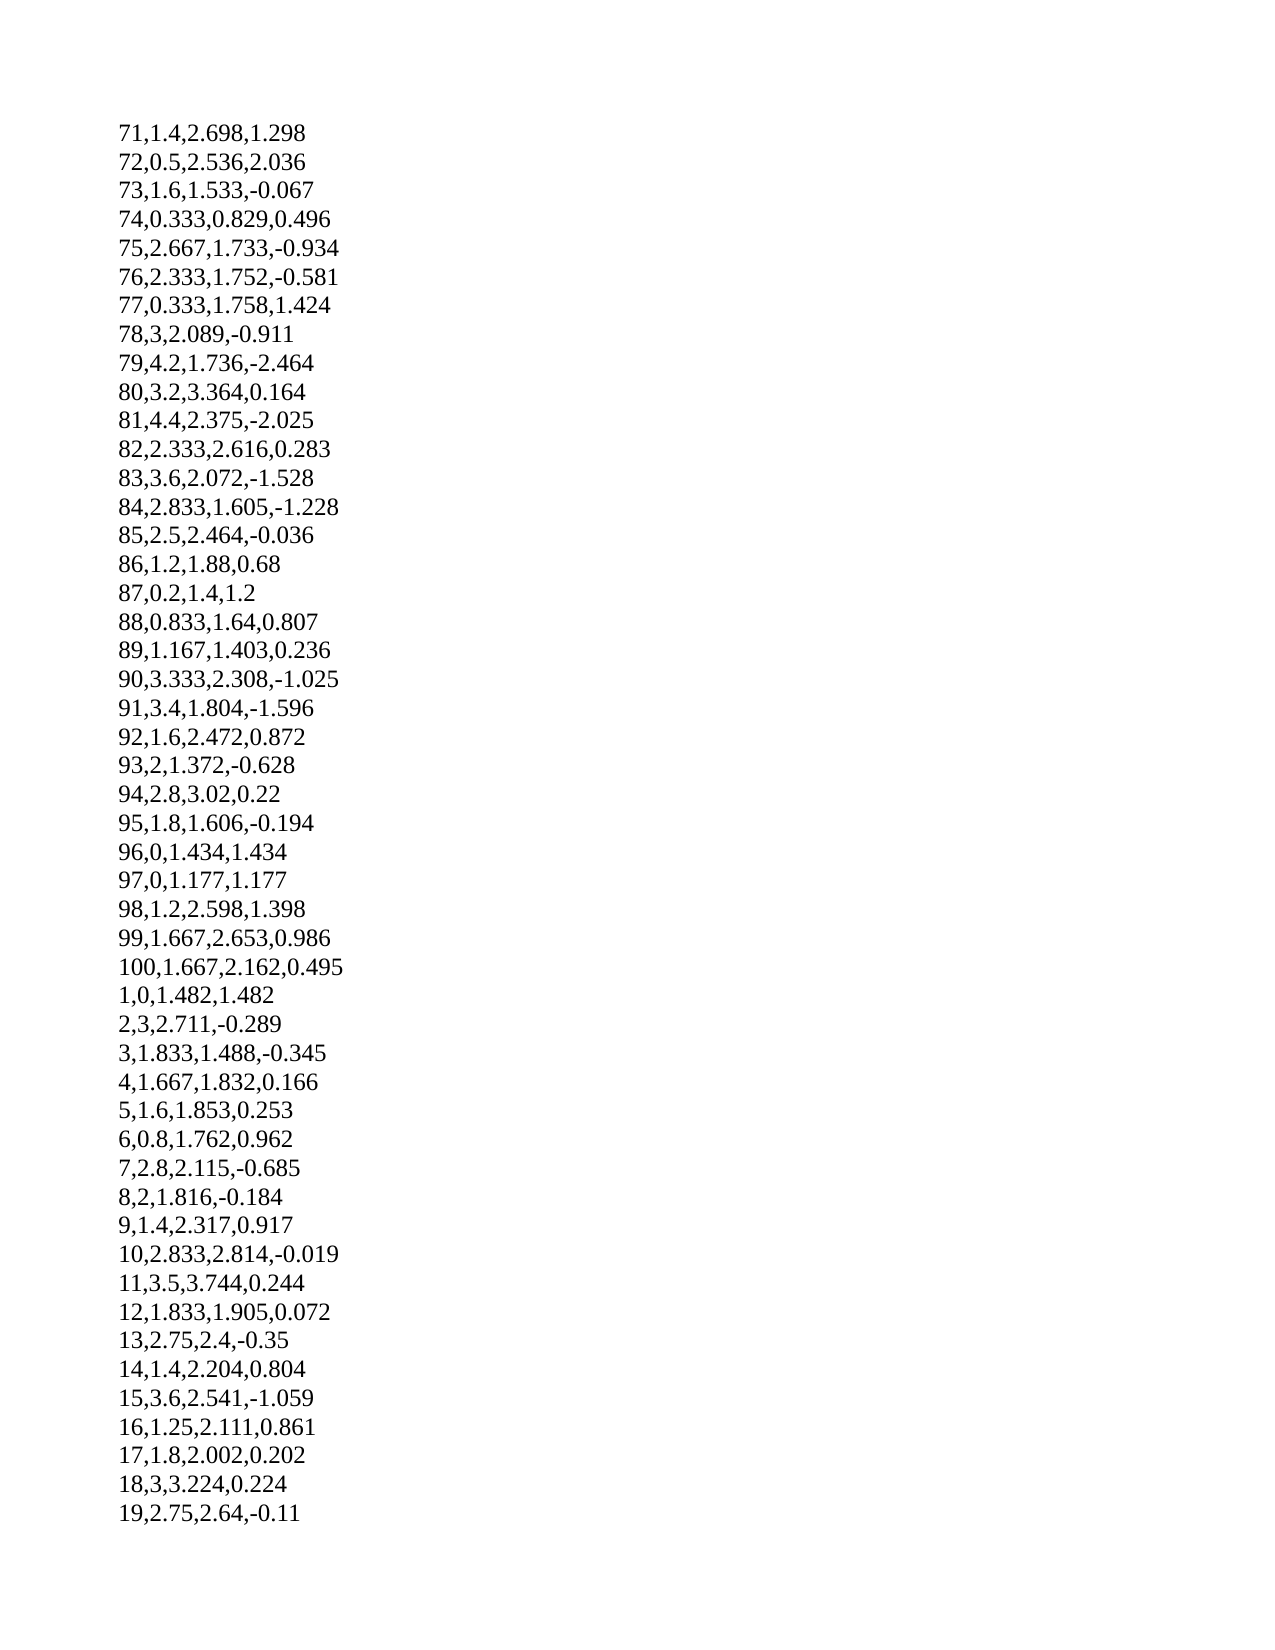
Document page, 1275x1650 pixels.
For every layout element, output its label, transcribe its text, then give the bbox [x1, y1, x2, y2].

text 94,2.8,3.02,0.22 [118, 779, 1157, 808]
text 13,2.75,2.4,-0.35 [118, 1326, 1157, 1354]
text 3,1.833,1.488,-0.345 [118, 1038, 1157, 1067]
text 9,1.4,2.317,0.917 [118, 1211, 1157, 1239]
text 10,2.833,2.814,-0.019 [118, 1239, 1157, 1268]
text 77,0.333,1.758,1.424 [118, 291, 1157, 319]
text 2,3,2.711,-0.289 [118, 1009, 1157, 1038]
text 82,2.333,2.616,0.283 [118, 434, 1157, 463]
text 72,0.5,2.536,2.036 [118, 147, 1157, 176]
text 16,1.25,2.111,0.861 [118, 1412, 1157, 1441]
text 96,0,1.434,1.434 [118, 837, 1157, 866]
text 7,2.8,2.115,-0.685 [118, 1153, 1157, 1182]
text 12,1.833,1.905,0.072 [118, 1297, 1157, 1326]
text 98,1.2,2.598,1.398 [118, 894, 1157, 923]
text 71,1.4,2.698,1.298 [118, 118, 1157, 147]
text 90,3.333,2.308,-1.025 [118, 664, 1157, 693]
text 87,0.2,1.4,1.2 [118, 578, 1157, 607]
text 6,0.8,1.762,0.962 [118, 1124, 1157, 1153]
text 78,3,2.089,-0.911 [118, 319, 1157, 348]
text 1,0,1.482,1.482 [118, 981, 1157, 1009]
text 93,2,1.372,-0.628 [118, 751, 1157, 779]
text 84,2.833,1.605,-1.228 [118, 492, 1157, 521]
text 14,1.4,2.204,0.804 [118, 1354, 1157, 1383]
text 80,3.2,3.364,0.164 [118, 377, 1157, 406]
text 18,3,3.224,0.224 [118, 1469, 1157, 1498]
text 92,1.6,2.472,0.872 [118, 722, 1157, 751]
text 88,0.833,1.64,0.807 [118, 607, 1157, 636]
text 11,3.5,3.744,0.244 [118, 1268, 1157, 1297]
text 99,1.667,2.653,0.986 [118, 923, 1157, 952]
text 91,3.4,1.804,-1.596 [118, 693, 1157, 722]
text 74,0.333,0.829,0.496 [118, 204, 1157, 233]
text 19,2.75,2.64,-0.11 [118, 1498, 1157, 1527]
text 17,1.8,2.002,0.202 [118, 1441, 1157, 1469]
text 76,2.333,1.752,-0.581 [118, 262, 1157, 291]
text 85,2.5,2.464,-0.036 [118, 521, 1157, 549]
text 100,1.667,2.162,0.495 [118, 952, 1157, 981]
text 15,3.6,2.541,-1.059 [118, 1383, 1157, 1412]
text 79,4.2,1.736,-2.464 [118, 348, 1157, 377]
text 97,0,1.177,1.177 [118, 866, 1157, 894]
text 4,1.667,1.832,0.166 [118, 1067, 1157, 1096]
text 75,2.667,1.733,-0.934 [118, 233, 1157, 262]
text 8,2,1.816,-0.184 [118, 1182, 1157, 1211]
text 86,1.2,1.88,0.68 [118, 549, 1157, 578]
text 95,1.8,1.606,-0.194 [118, 808, 1157, 837]
text 73,1.6,1.533,-0.067 [118, 176, 1157, 204]
text 89,1.167,1.403,0.236 [118, 636, 1157, 664]
text 5,1.6,1.853,0.253 [118, 1096, 1157, 1124]
text 83,3.6,2.072,-1.528 [118, 463, 1157, 492]
text 81,4.4,2.375,-2.025 [118, 406, 1157, 434]
